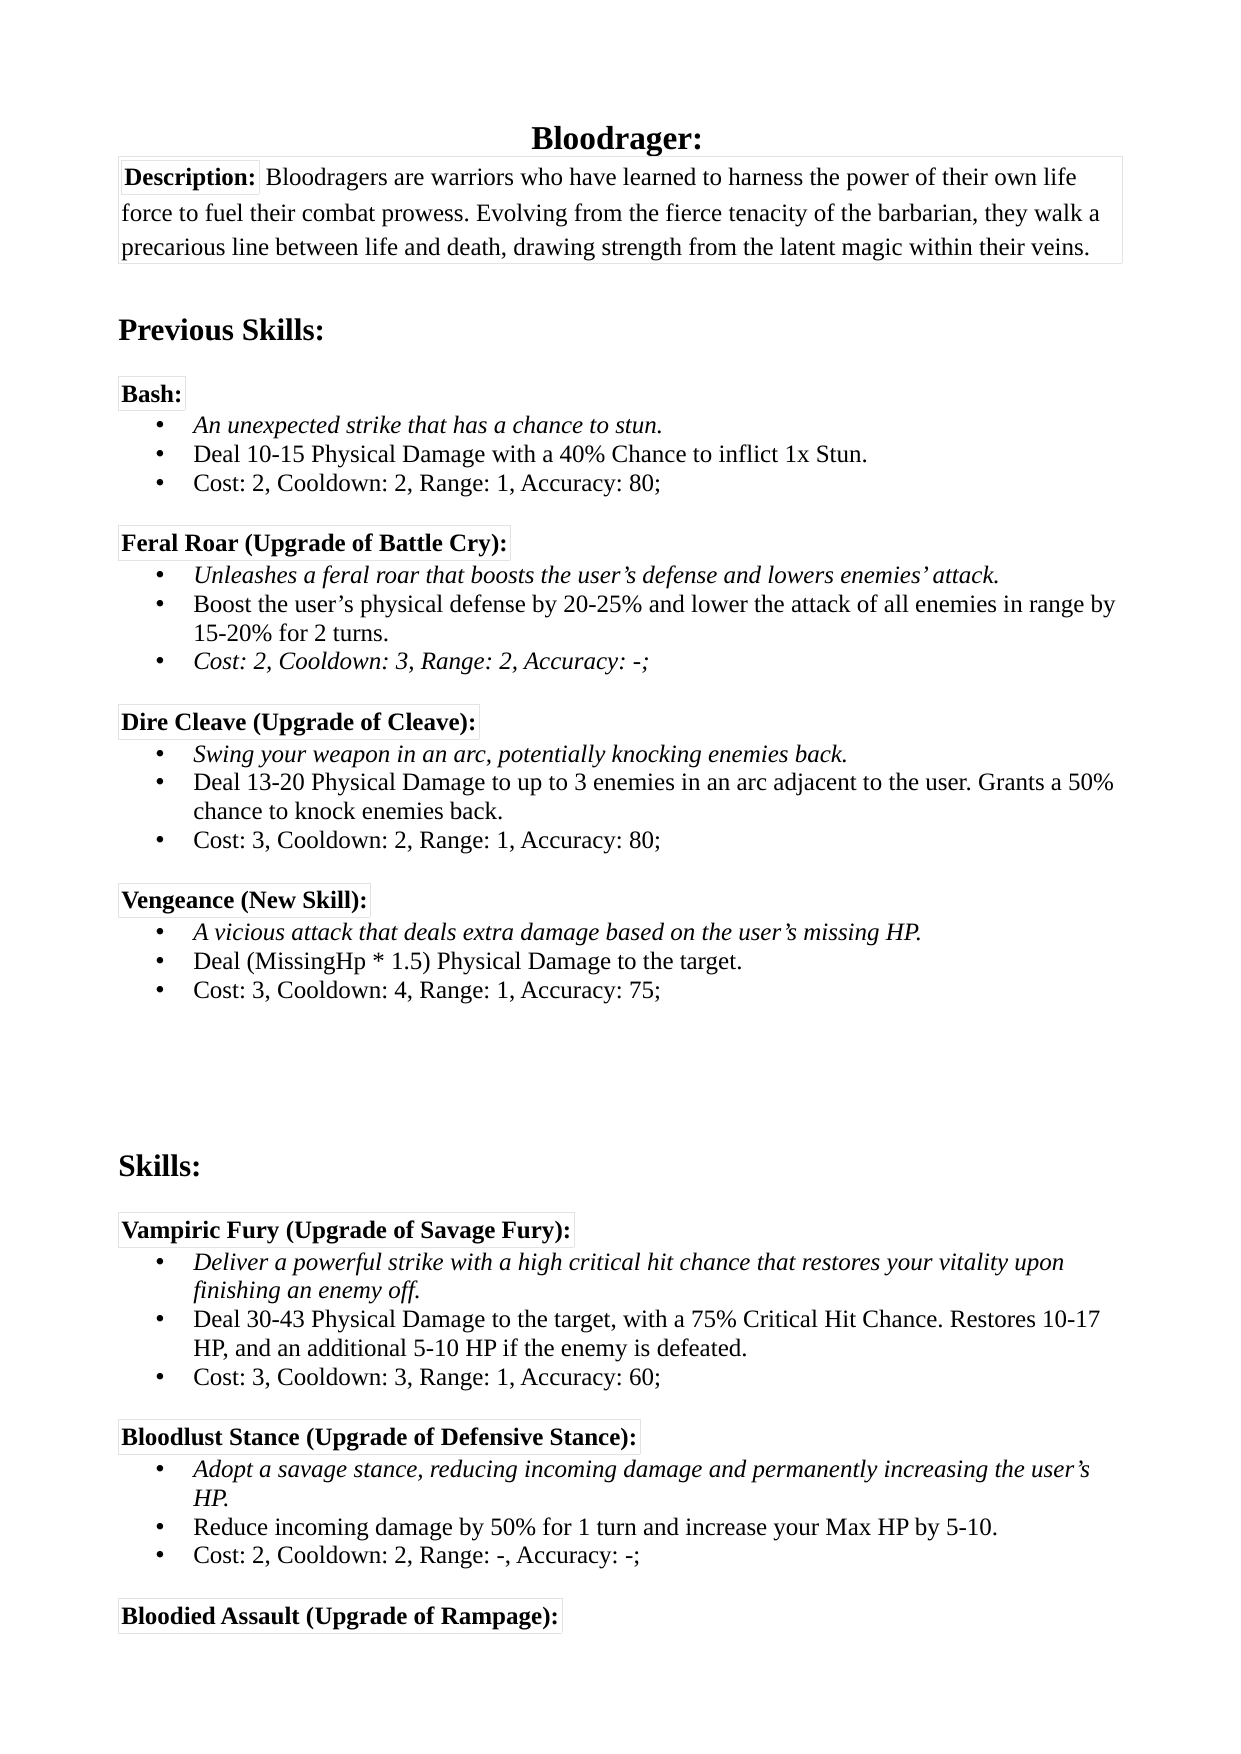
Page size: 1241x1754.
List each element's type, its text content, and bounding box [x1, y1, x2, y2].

text Vengeance (New Skill): [119, 884, 370, 917]
list Deal 10-15 Physical Damage with a 40% Chance to inflict 1x Stun. [156, 439, 1122, 468]
list Swing your weapon in an arc, potentially knocking enemies back. [156, 739, 1122, 767]
list Deal 13-20 Physical Damage to up to 3 enemies in an arc adjacent to the user. Grants a 50% chance to knock enemies back. [156, 767, 1122, 825]
text Skills: [118, 1147, 1122, 1183]
list Deal (MissingHp * 1.5) Physical Damage to the target. [156, 946, 1122, 975]
list Cost: 3, Cooldown: 4, Range: 1, Accuracy: 75; [156, 975, 1122, 1003]
text Feral Roar (Upgrade of Battle Cry): [119, 526, 510, 560]
text Bash: [119, 377, 185, 410]
text Bloodrager: [118, 118, 1122, 156]
text [371, 882, 1122, 917]
list A vicious attack that deals extra damage based on the user’s missing HP. [156, 917, 1122, 946]
text Bloodied Assault (Upgrade of Rampage): [119, 1599, 562, 1633]
text [641, 1419, 1122, 1454]
text Vampiric Fury (Upgrade of Savage Fury): [119, 1213, 574, 1247]
list Reduce incoming damage by 50% for 1 turn and increase your Max HP by 5-10. [156, 1512, 1122, 1540]
list Adopt a savage stance, reducing incoming damage and permanently increasing the user’s HP. [156, 1454, 1122, 1512]
text Previous Skills: [118, 311, 1122, 347]
text [480, 704, 1122, 739]
list Cost: 2, Cooldown: 2, Range: -, Accuracy: -; [156, 1540, 1122, 1569]
list Cost: 3, Cooldown: 3, Range: 1, Accuracy: 60; [156, 1362, 1122, 1391]
list An unexpected strike that has a chance to stun. [156, 410, 1122, 439]
text Bloodlust Stance (Upgrade of Defensive Stance): [119, 1420, 640, 1454]
text [186, 376, 1122, 410]
list Unleashes a feral roar that boosts the user’s defense and lowers enemies’ attack. [156, 560, 1122, 589]
text [511, 525, 1122, 560]
text [563, 1598, 1122, 1633]
text Description: Bloodragers are warriors who have learned to harness the power of their own life force to fuel their combat prowess. Evolving from the fierce tenacity of the barbarian, they walk a precarious line between life and death, drawing strength from the latent magic within their veins. [119, 157, 1122, 263]
text Dire Cleave (Upgrade of Cleave): [119, 705, 479, 739]
list Deliver a powerful strike with a high critical hit chance that restores your vitality upon finishing an enemy off. [156, 1247, 1122, 1304]
list Cost: 2, Cooldown: 2, Range: 1, Accuracy: 80; [156, 468, 1122, 497]
text [575, 1212, 1122, 1247]
list Deal 30-43 Physical Damage to the target, with a 75% Critical Hit Chance. Restores 10-17 HP, and an additional 5-10 HP if the enemy is defeated. [156, 1304, 1122, 1362]
list Cost: 3, Cooldown: 2, Range: 1, Accuracy: 80; [156, 825, 1122, 854]
list Cost: 2, Cooldown: 3, Range: 2, Accuracy: -; [156, 646, 1122, 675]
list Boost the user’s physical defense by 20-25% and lower the attack of all enemies in range by 15-20% for 2 turns. [156, 589, 1122, 646]
